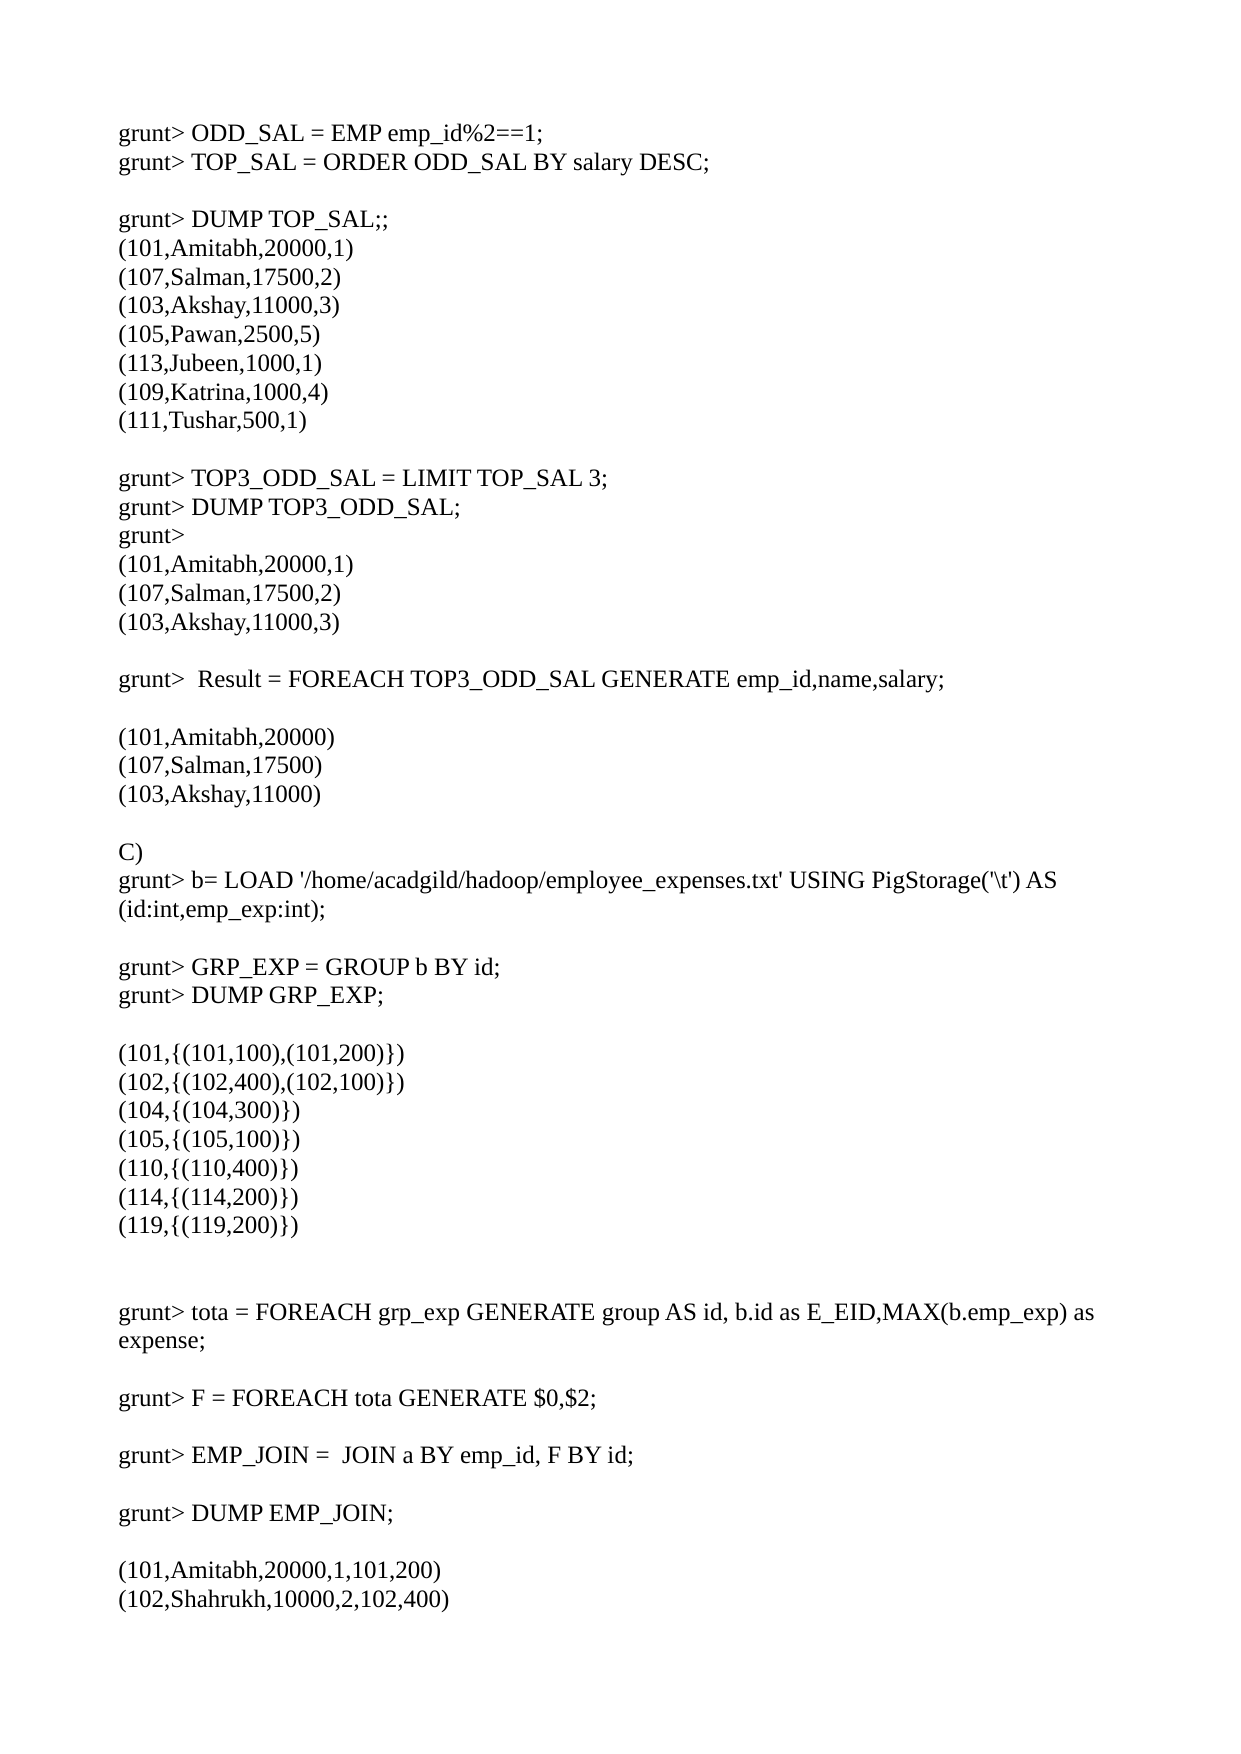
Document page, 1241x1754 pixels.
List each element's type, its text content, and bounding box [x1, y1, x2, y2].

text (102,{(102,400),(102,100)}) [118, 1067, 1122, 1096]
text (110,{(110,400)}) [118, 1153, 1122, 1182]
text grunt> Result = FOREACH TOP3_ODD_SAL GENERATE emp_id,name,salary; [118, 664, 1122, 693]
text (101,Amitabh,20000) [118, 722, 1122, 751]
text grunt> b= LOAD '/home/acadgild/hadoop/employee_expenses.txt' USING PigStorage('\t') AS (id:int,emp_exp:int); [118, 866, 1122, 923]
text grunt> TOP_SAL = ORDER ODD_SAL BY salary DESC; [118, 147, 1122, 176]
text grunt> ODD_SAL = EMP emp_id%2==1; [118, 118, 1122, 147]
text (102,Shahrukh,10000,2,102,400) [118, 1584, 1122, 1613]
text grunt> EMP_JOIN = JOIN a BY emp_id, F BY id; [118, 1441, 1122, 1469]
text grunt> DUMP TOP3_ODD_SAL; [118, 492, 1122, 521]
text C) [118, 837, 1122, 866]
text grunt> DUMP TOP_SAL;; [118, 204, 1122, 233]
text grunt> tota = FOREACH grp_exp GENERATE group AS id, b.id as E_EID,MAX(b.emp_exp) as expense; [118, 1297, 1122, 1354]
text (107,Salman,17500) [118, 751, 1122, 779]
text (109,Katrina,1000,4) [118, 377, 1122, 406]
text (103,Akshay,11000,3) [118, 291, 1122, 319]
text grunt> [118, 521, 1122, 549]
text (101,Amitabh,20000,1) [118, 233, 1122, 262]
text grunt> F = FOREACH tota GENERATE $0,$2; [118, 1383, 1122, 1412]
text (119,{(119,200)}) [118, 1211, 1122, 1239]
text (114,{(114,200)}) [118, 1182, 1122, 1211]
text (101,Amitabh,20000,1,101,200) [118, 1556, 1122, 1584]
text (101,Amitabh,20000,1) [118, 549, 1122, 578]
text grunt> GRP_EXP = GROUP b BY id; [118, 952, 1122, 981]
text grunt> TOP3_ODD_SAL = LIMIT TOP_SAL 3; [118, 463, 1122, 492]
text (107,Salman,17500,2) [118, 262, 1122, 291]
text (113,Jubeen,1000,1) [118, 348, 1122, 377]
text (103,Akshay,11000,3) [118, 607, 1122, 636]
text (111,Tushar,500,1) [118, 406, 1122, 434]
text grunt> DUMP GRP_EXP; [118, 981, 1122, 1009]
text (103,Akshay,11000) [118, 779, 1122, 808]
text (105,Pawan,2500,5) [118, 319, 1122, 348]
text (107,Salman,17500,2) [118, 578, 1122, 607]
text (105,{(105,100)}) [118, 1124, 1122, 1153]
text grunt> DUMP EMP_JOIN; [118, 1498, 1122, 1527]
text (101,{(101,100),(101,200)}) [118, 1038, 1122, 1067]
text (104,{(104,300)}) [118, 1096, 1122, 1124]
